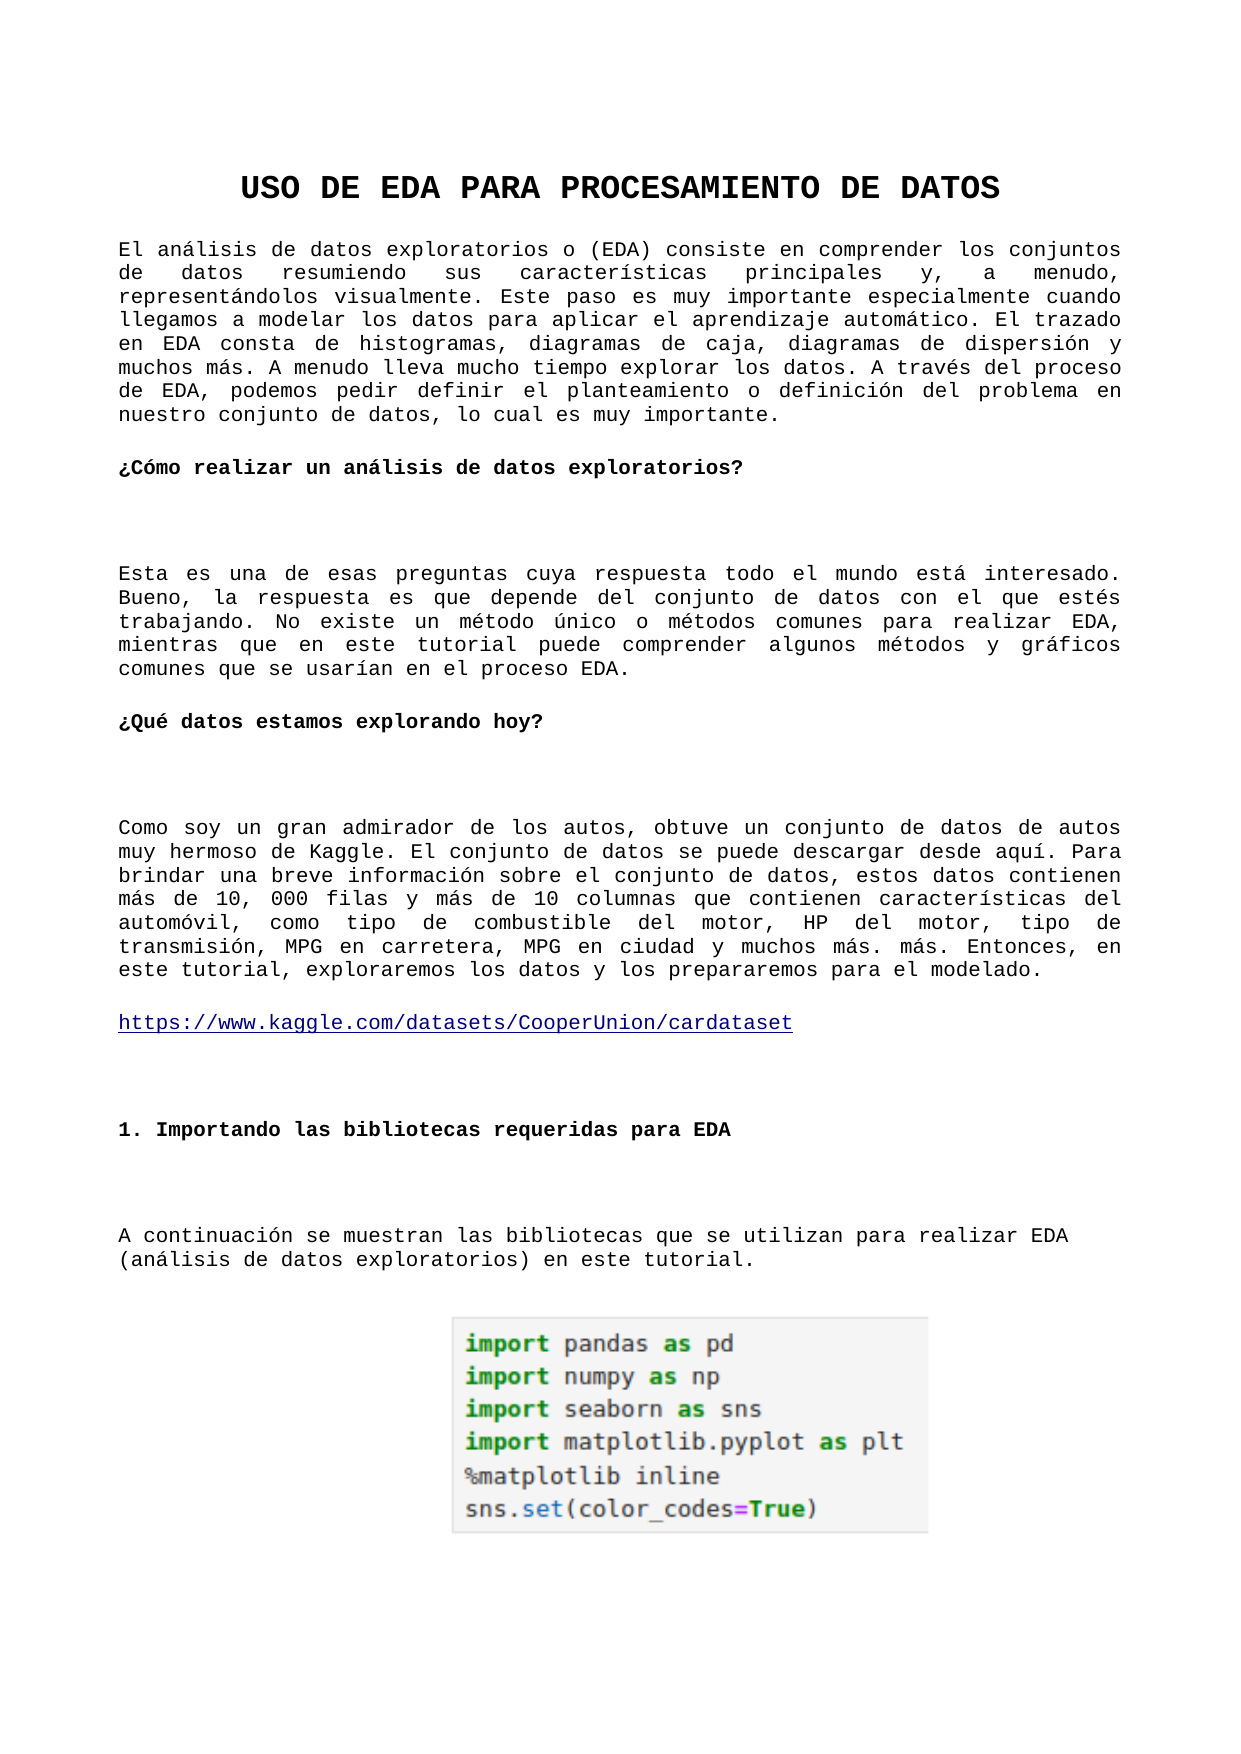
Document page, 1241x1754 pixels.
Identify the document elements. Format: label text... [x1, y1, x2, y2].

text Esta es una de esas preguntas cuya respuesta todo el mundo está interesado. Bueno, la respuesta es que depende del conjunto de datos con el que estés trabajando. No existe un método único o métodos comunes para realizar EDA, mientras que en este tutorial puede comprender algunos métodos y gráficos comunes que se usarían en el proceso EDA. [118, 563, 1122, 682]
text ¿Qué datos estamos explorando hoy? [118, 711, 1122, 735]
text ¿Cómo realizar un análisis de datos exploratorios? [118, 457, 1122, 481]
text https://www.kaggle.com/datasets/CooperUnion/cardataset [118, 1012, 1122, 1036]
text USO DE EDA PARA PROCESAMIENTO DE DATOS [118, 171, 1122, 209]
text Como soy un gran admirador de los autos, obtuve un conjunto de datos de autos muy hermoso de Kaggle. El conjunto de datos se puede descargar desde aquí. Para brindar una breve información sobre el conjunto de datos, estos datos contienen más de 10, 000 filas y más de 10 columnas que contienen características del automóvil, como tipo de combustible del motor, HP del motor, tipo de transmisión, MPG en carretera, MPG en ciudad y muchos más. más. Entonces, en este tutorial, exploraremos los datos y los prepararemos para el modelado. [118, 817, 1122, 983]
text 1. Importando las bibliotecas requeridas para EDA [118, 1119, 1122, 1142]
text A continuación se muestran las bibliotecas que se utilizan para realizar EDA (análisis de datos exploratorios) en este tutorial. [118, 1225, 1122, 1272]
text El análisis de datos exploratorios o (EDA) consiste en comprender los conjuntos de datos resumiendo sus características principales y, a menudo, representándolos visualmente. Este paso es muy importante especialmente cuando llegamos a modelar los datos para aplicar el aprendizaje automático. El trazado en EDA consta de histogramas, diagramas de caja, diagramas de dispersión y muchos más. A menudo lleva mucho tiempo explorar los datos. A través del proceso de EDA, podemos pedir definir el planteamiento o definición del problema en nuestro conjunto de datos, lo cual es muy importante. [118, 238, 1122, 428]
picture [436, 1301, 929, 1539]
